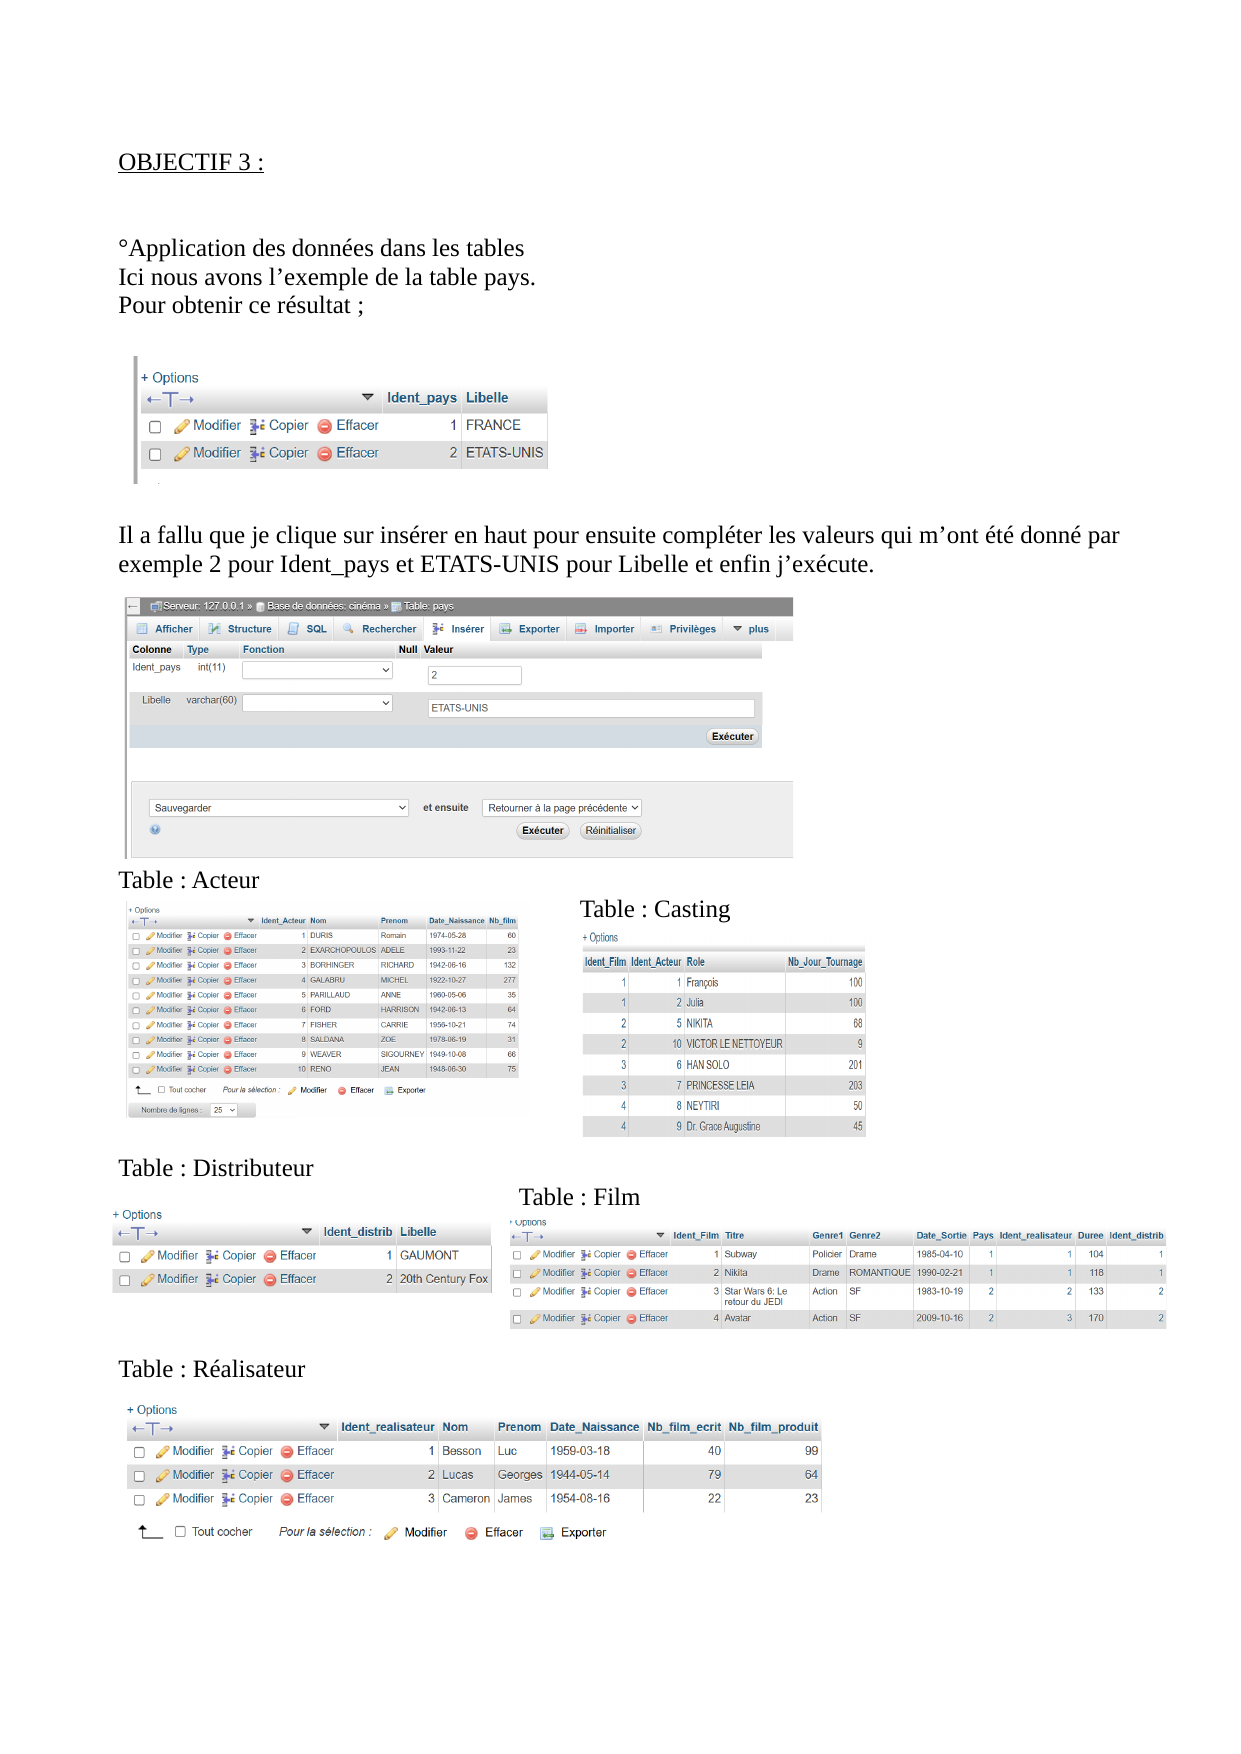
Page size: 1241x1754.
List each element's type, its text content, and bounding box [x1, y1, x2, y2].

picture [133, 356, 560, 484]
text Pour obtenir ce résultat ; [118, 291, 1122, 319]
picture [124, 597, 794, 859]
picture [510, 1220, 1167, 1334]
picture [126, 901, 530, 1118]
text Ici nous avons l’exemple de la table pays. [118, 262, 1122, 291]
text Table : Film [118, 1182, 1122, 1211]
text Table : Casting [118, 894, 1122, 923]
text Table : Acteur [118, 866, 1122, 894]
text Il a fallu que je clique sur insérer en haut pour ensuite compléter les valeurs qui m’ont été donné par exemple 2 pour Ident_pays et ETATS-UNIS pour Libelle et enfin j’exécute. [118, 521, 1122, 578]
picture [126, 1403, 823, 1542]
picture [582, 930, 889, 1147]
text OBJECTIF 3 : [118, 147, 1122, 176]
text Table : Distributeur [118, 1153, 1122, 1182]
text °Application des données dans les tables [118, 233, 1122, 262]
text Table : Réalisateur [118, 1354, 1122, 1383]
picture [111, 1199, 494, 1297]
